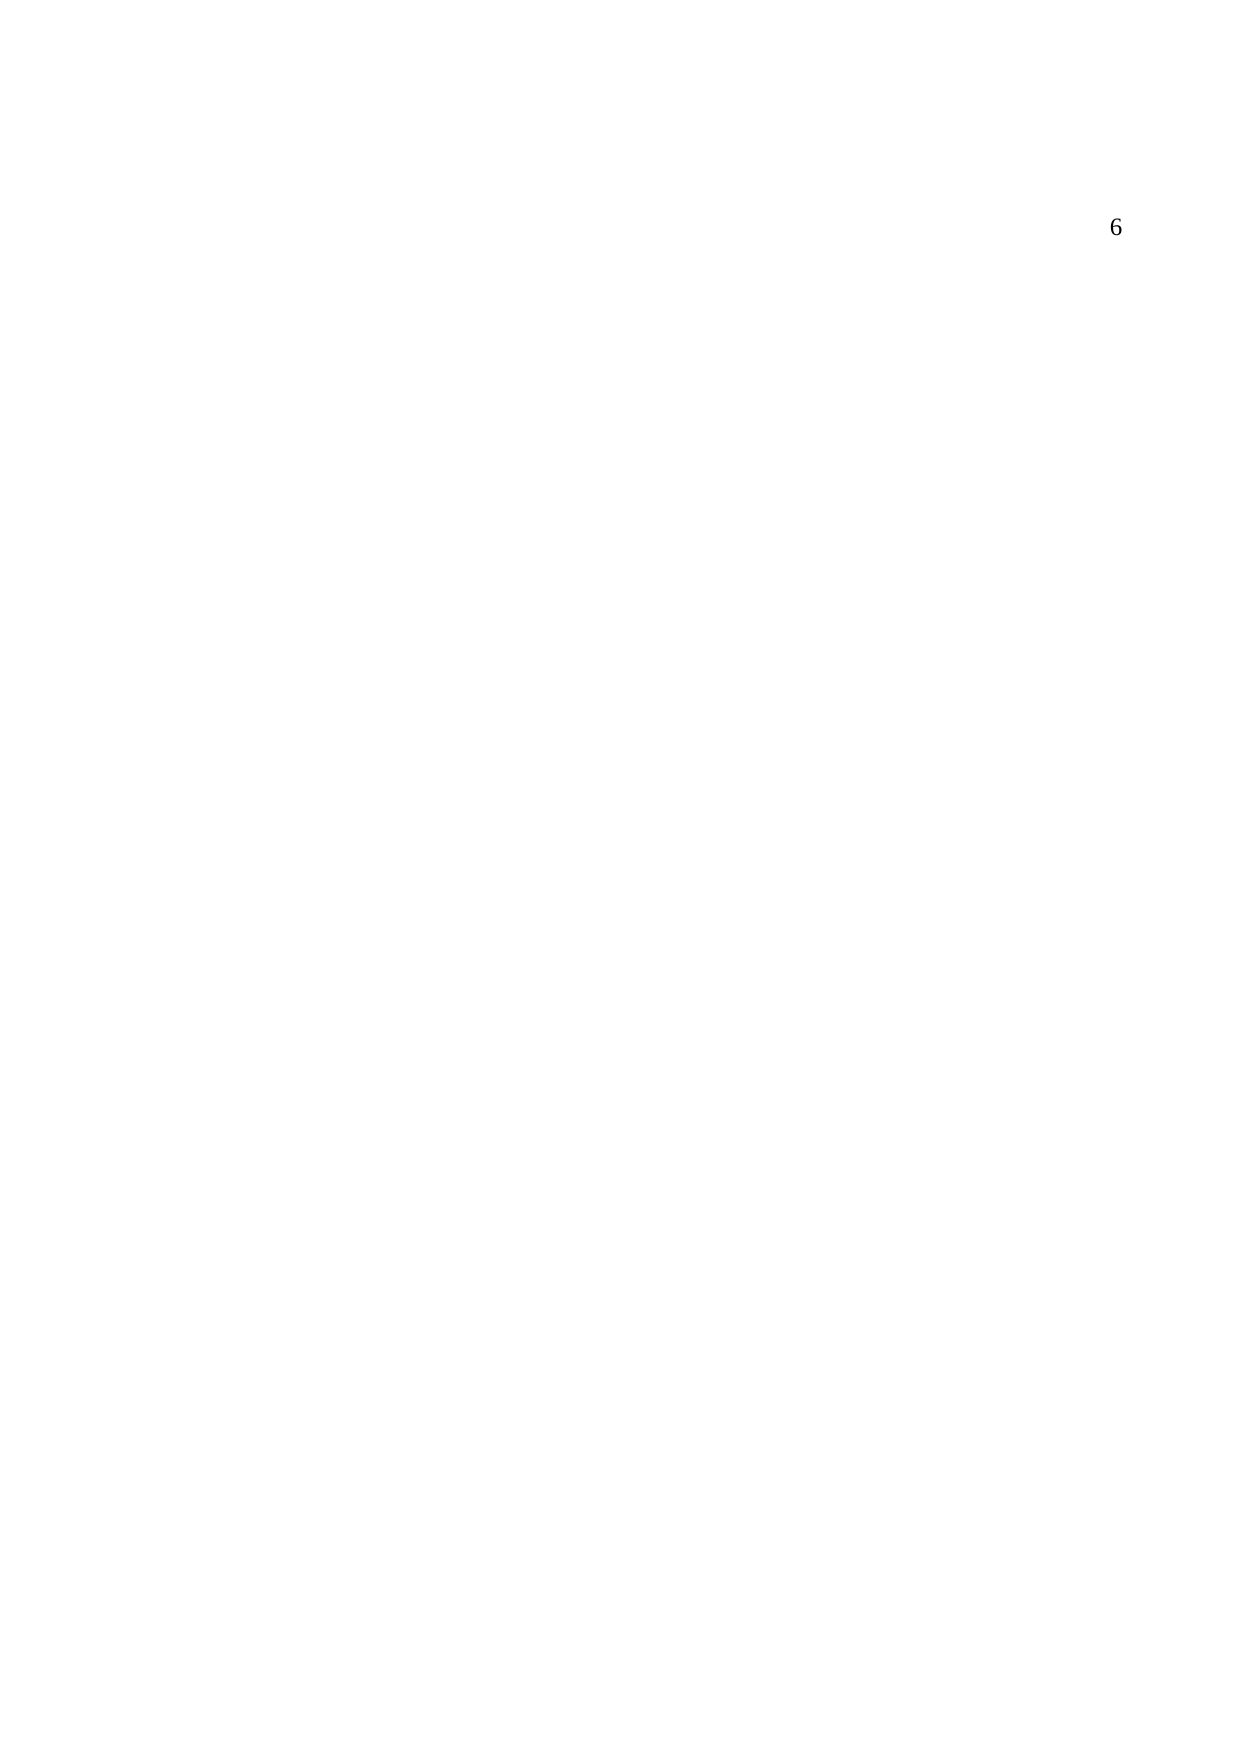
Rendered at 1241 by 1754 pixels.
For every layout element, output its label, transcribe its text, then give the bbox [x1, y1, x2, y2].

text 6 [118, 212, 1122, 240]
